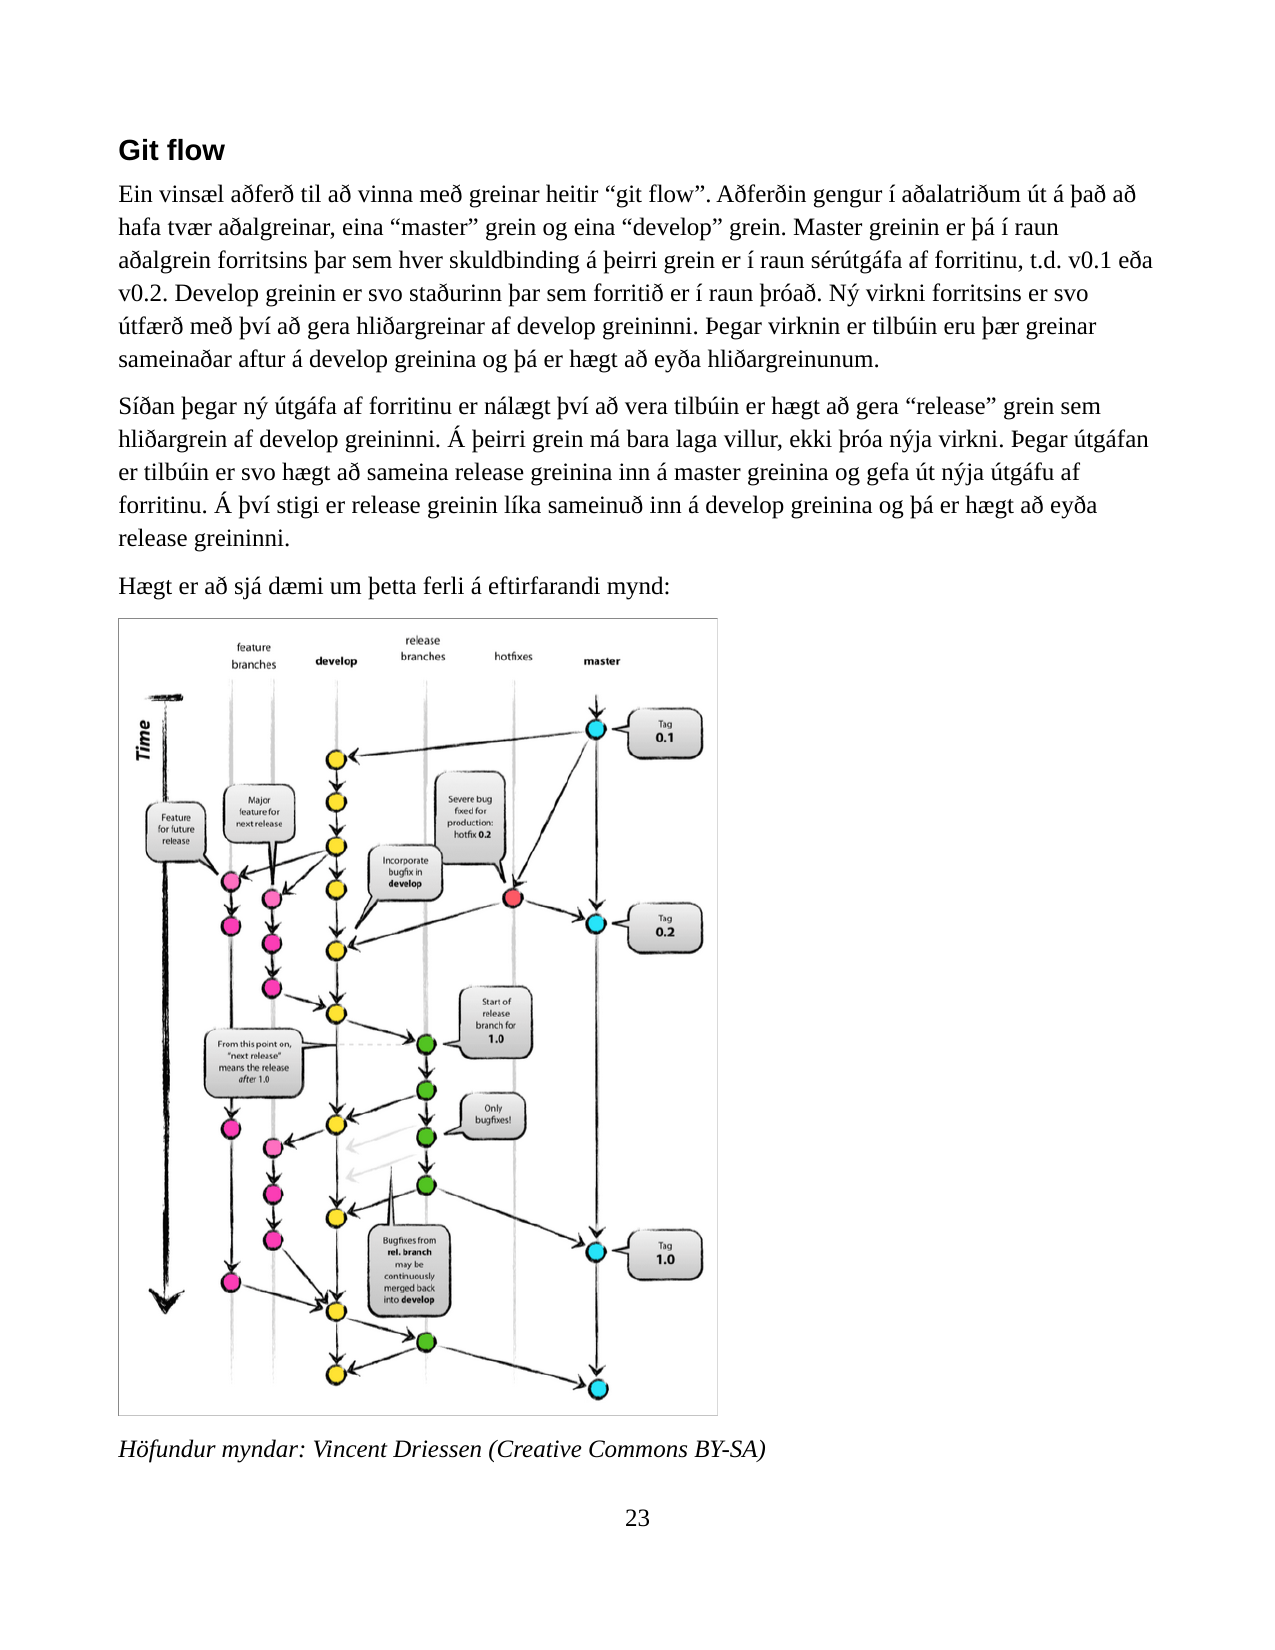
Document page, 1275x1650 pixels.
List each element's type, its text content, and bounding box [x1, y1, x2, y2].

picture [118, 618, 718, 1416]
text Ein vinsæl aðferð til að vinna með greinar heitir “git flow”. Aðferðin gengur í aðalatriðum út á það að hafa tvær aðalgreinar, eina “master” grein og eina “develop” grein. Master greinin er þá í raun aðalgrein forritsins þar sem hver skuldbinding á þeirri grein er í raun sérútgáfa af forritinu, t.d. v0.1 eða v0.2. Develop greinin er svo staðurinn þar sem forritið er í raun þróað. Ný virkni forritsins er svo útfærð með því að gera hliðargreinar af develop greininni. Þegar virknin er tilbúin eru þær greinar sameinaðar aftur á develop greinina og þá er hægt að eyða hliðargreinunum. [118, 179, 1157, 373]
text Höfundur myndar: Vincent Driessen (Creative Commons BY-SA) [118, 1434, 1157, 1463]
text Hægt er að sjá dæmi um þetta ferli á eftirfarandi mynd: [118, 571, 1157, 600]
text Síðan þegar ný útgáfa af forritinu er nálægt því að vera tilbúin er hægt að gera “release” grein sem hliðargrein af develop greininni. Á þeirri grein má bara laga villur, ekki þróa nýja virkni. Þegar útgáfan er tilbúin er svo hægt að sameina release greinina inn á master greinina og gefa út nýja útgáfu af forritinu. Á því stigi er release greinin líka sameinuð inn á develop greinina og þá er hægt að eyða release greininni. [118, 391, 1157, 552]
subtitle Git flow [118, 133, 1157, 166]
